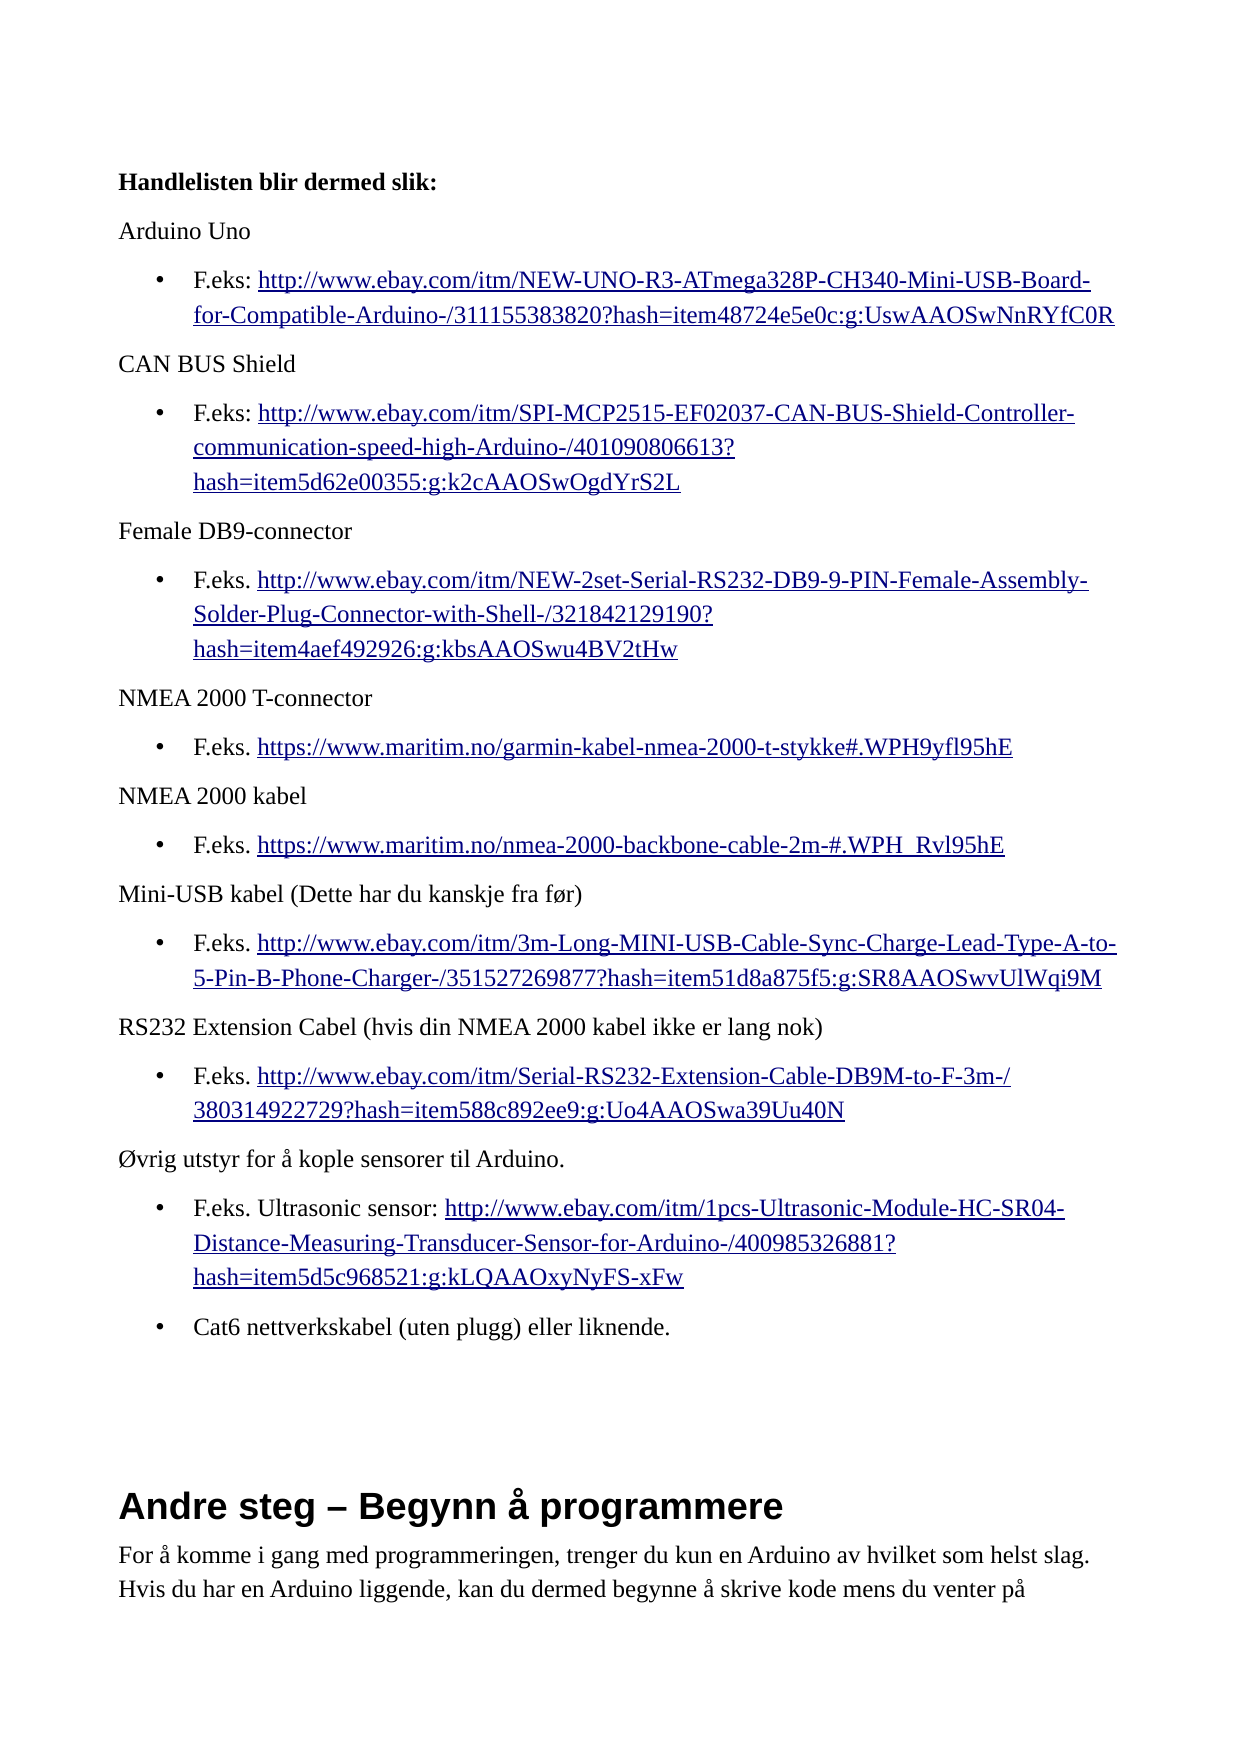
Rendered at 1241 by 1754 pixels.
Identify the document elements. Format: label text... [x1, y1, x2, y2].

text NMEA 2000 T-connector [118, 683, 1122, 712]
text RS232 Extension Cabel (hvis din NMEA 2000 kabel ikke er lang nok) [118, 1012, 1122, 1041]
text CAN BUS Shield [118, 349, 1122, 378]
subtitle Andre steg – Begynn å programmere [118, 1484, 1122, 1527]
list F.eks. http://www.ebay.com/itm/NEW-2set-Serial-RS232-DB9-9-PIN-Female-Assembly-Solder-Plug-Connector-with-Shell-/321842129190?hash=item4aef492926:g:kbsAAOSwu4BV2tHw [156, 565, 1122, 663]
text Øvrig utstyr for å kople sensorer til Arduino. [118, 1144, 1122, 1173]
list F.eks: http://www.ebay.com/itm/NEW-UNO-R3-ATmega328P-CH340-Mini-USB-Board-for-Compatible-Arduino-/311155383820?hash=item48724e5e0c:g:UswAAOSwNnRYfC0R [156, 265, 1122, 328]
text Female DB9-connector [118, 516, 1122, 545]
list F.eks. Ultrasonic sensor: http://www.ebay.com/itm/1pcs-Ultrasonic-Module-HC-SR04-Distance-Measuring-Transducer-Sensor-for-Arduino-/400985326881?hash=item5d5c968521:g:kLQAAOxyNyFS-xFw [156, 1193, 1122, 1291]
text Handlelisten blir dermed slik: [118, 167, 1122, 196]
text NMEA 2000 kabel [118, 781, 1122, 810]
text Arduino Uno [118, 216, 1122, 245]
list F.eks. http://www.ebay.com/itm/Serial-RS232-Extension-Cable-DB9M-to-F-3m-/380314922729?hash=item588c892ee9:g:Uo4AAOSwa39Uu40N [156, 1061, 1122, 1124]
text For å komme i gang med programmeringen, trenger du kun en Arduino av hvilket som helst slag. Hvis du har en Arduino liggende, kan du dermed begynne å skrive kode mens du venter på [118, 1540, 1122, 1603]
list F.eks. https://www.maritim.no/garmin-kabel-nmea-2000-t-stykke#.WPH9yfl95hE [156, 732, 1122, 761]
text Mini-USB kabel (Dette har du kanskje fra før) [118, 879, 1122, 908]
list F.eks. http://www.ebay.com/itm/3m-Long-MINI-USB-Cable-Sync-Charge-Lead-Type-A-to-5-Pin-B-Phone-Charger-/351527269877?hash=item51d8a875f5:g:SR8AAOSwvUlWqi9M [156, 928, 1122, 992]
list F.eks: http://www.ebay.com/itm/SPI-MCP2515-EF02037-CAN-BUS-Shield-Controller-communication-speed-high-Arduino-/401090806613?hash=item5d62e00355:g:k2cAAOSwOgdYrS2L [156, 398, 1122, 496]
list Cat6 nettverkskabel (uten plugg) eller liknende. [156, 1312, 1122, 1340]
list F.eks. https://www.maritim.no/nmea-2000-backbone-cable-2m-#.WPH_Rvl95hE [156, 830, 1122, 859]
